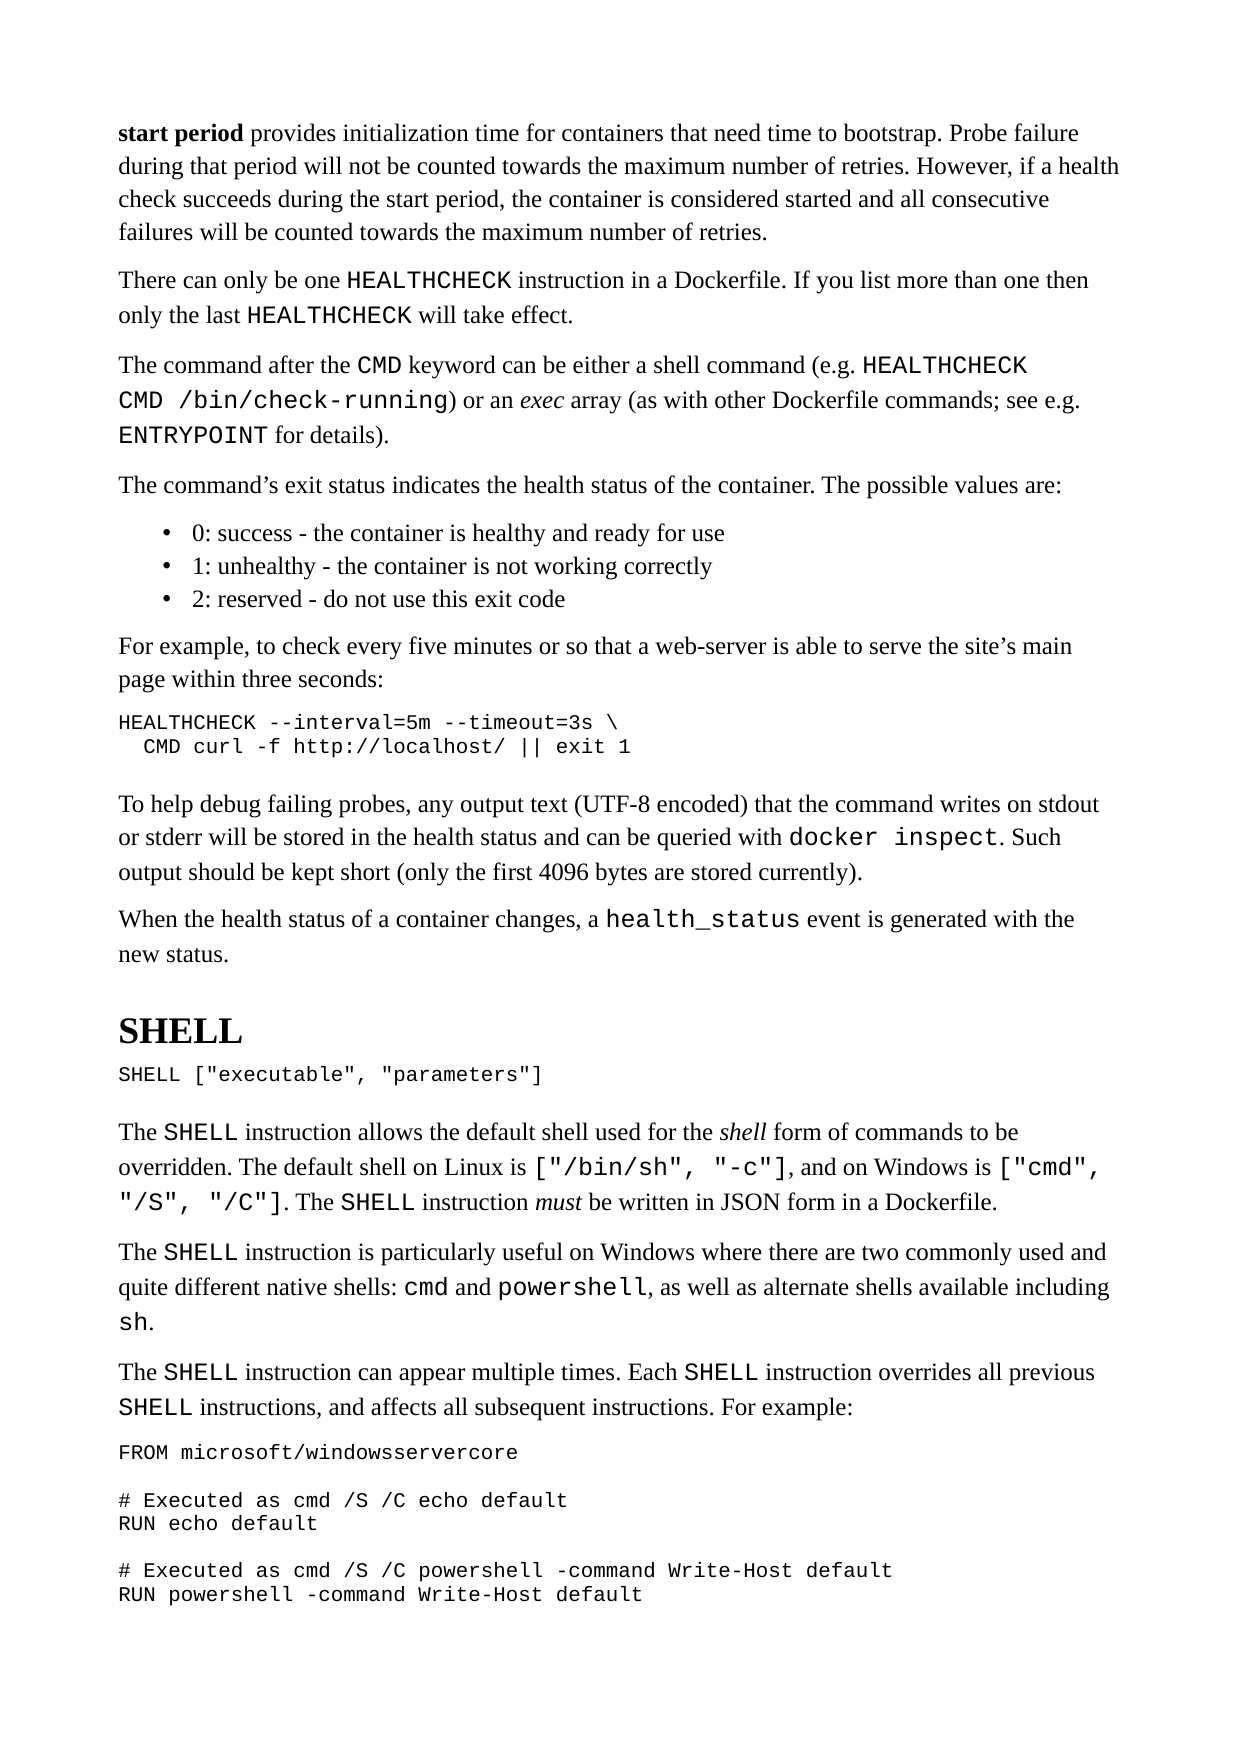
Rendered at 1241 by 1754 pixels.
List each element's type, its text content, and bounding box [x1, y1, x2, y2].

text # Executed as cmd /S /C powershell -command Write-Host default [118, 1561, 1122, 1584]
list 2: reserved - do not use this exit code [162, 584, 1122, 612]
text RUN powershell -command Write-Host default [118, 1584, 1122, 1608]
text The command after the CMD keyword can be either a shell command (e.g. HEALTHCHECK CMD /bin/check-running) or an exec array (as with other Dockerfile commands; see e.g. ENTRYPOINT for details). [118, 350, 1122, 451]
text CMD curl -f http://localhost/ || exit 1 [118, 736, 1122, 759]
text HEALTHCHECK --interval=5m --timeout=3s \ [118, 712, 1122, 736]
text RUN echo default [118, 1513, 1122, 1537]
text There can only be one HEALTHCHECK instruction in a Dockerfile. If you list more than one then only the last HEALTHCHECK will take effect. [118, 265, 1122, 331]
text To help debug failing probes, any output text (UTF-8 encoded) that the command writes on stdout or stderr will be stored in the health status and can be queried with docker inspect. Such output should be kept short (only the first 4096 bytes are stored currently). [118, 789, 1122, 886]
text The SHELL instruction can appear multiple times. Each SHELL instruction overrides all previous SHELL instructions, and affects all subsequent instructions. For example: [118, 1357, 1122, 1423]
text The SHELL instruction is particularly useful on Windows where there are two commonly used and quite different native shells: cmd and powershell, as well as alternate shells available including sh. [118, 1237, 1122, 1338]
list 0: success - the container is healthy and ready for use [162, 518, 1122, 546]
text start period provides initialization time for containers that need time to bootstrap. Probe failure during that period will not be counted towards the maximum number of retries. However, if a health check succeeds during the start period, the container is considered started and all consecutive failures will be counted towards the maximum number of retries. [118, 118, 1122, 246]
text The SHELL instruction allows the default shell used for the shell form of commands to be overridden. The default shell on Linux is ["/bin/sh", "-c"], and on Windows is ["cmd", "/S", "/C"]. The SHELL instruction must be written in JSON form in a Dockerfile. [118, 1117, 1122, 1218]
subtitle SHELL [118, 1008, 1122, 1051]
text For example, to check every five minutes or so that a web-server is able to serve the site’s main page within three seconds: [118, 631, 1122, 693]
text The command’s exit status indicates the health status of the container. The possible values are: [118, 470, 1122, 499]
text When the health status of a container changes, a health_status event is generated with the new status. [118, 904, 1122, 968]
text # Executed as cmd /S /C echo default [118, 1489, 1122, 1513]
list 1: unhealthy - the container is not working correctly [162, 551, 1122, 579]
text FROM microsoft/windowsservercore [118, 1442, 1122, 1466]
text SHELL ["executable", "parameters"] [118, 1064, 1122, 1087]
